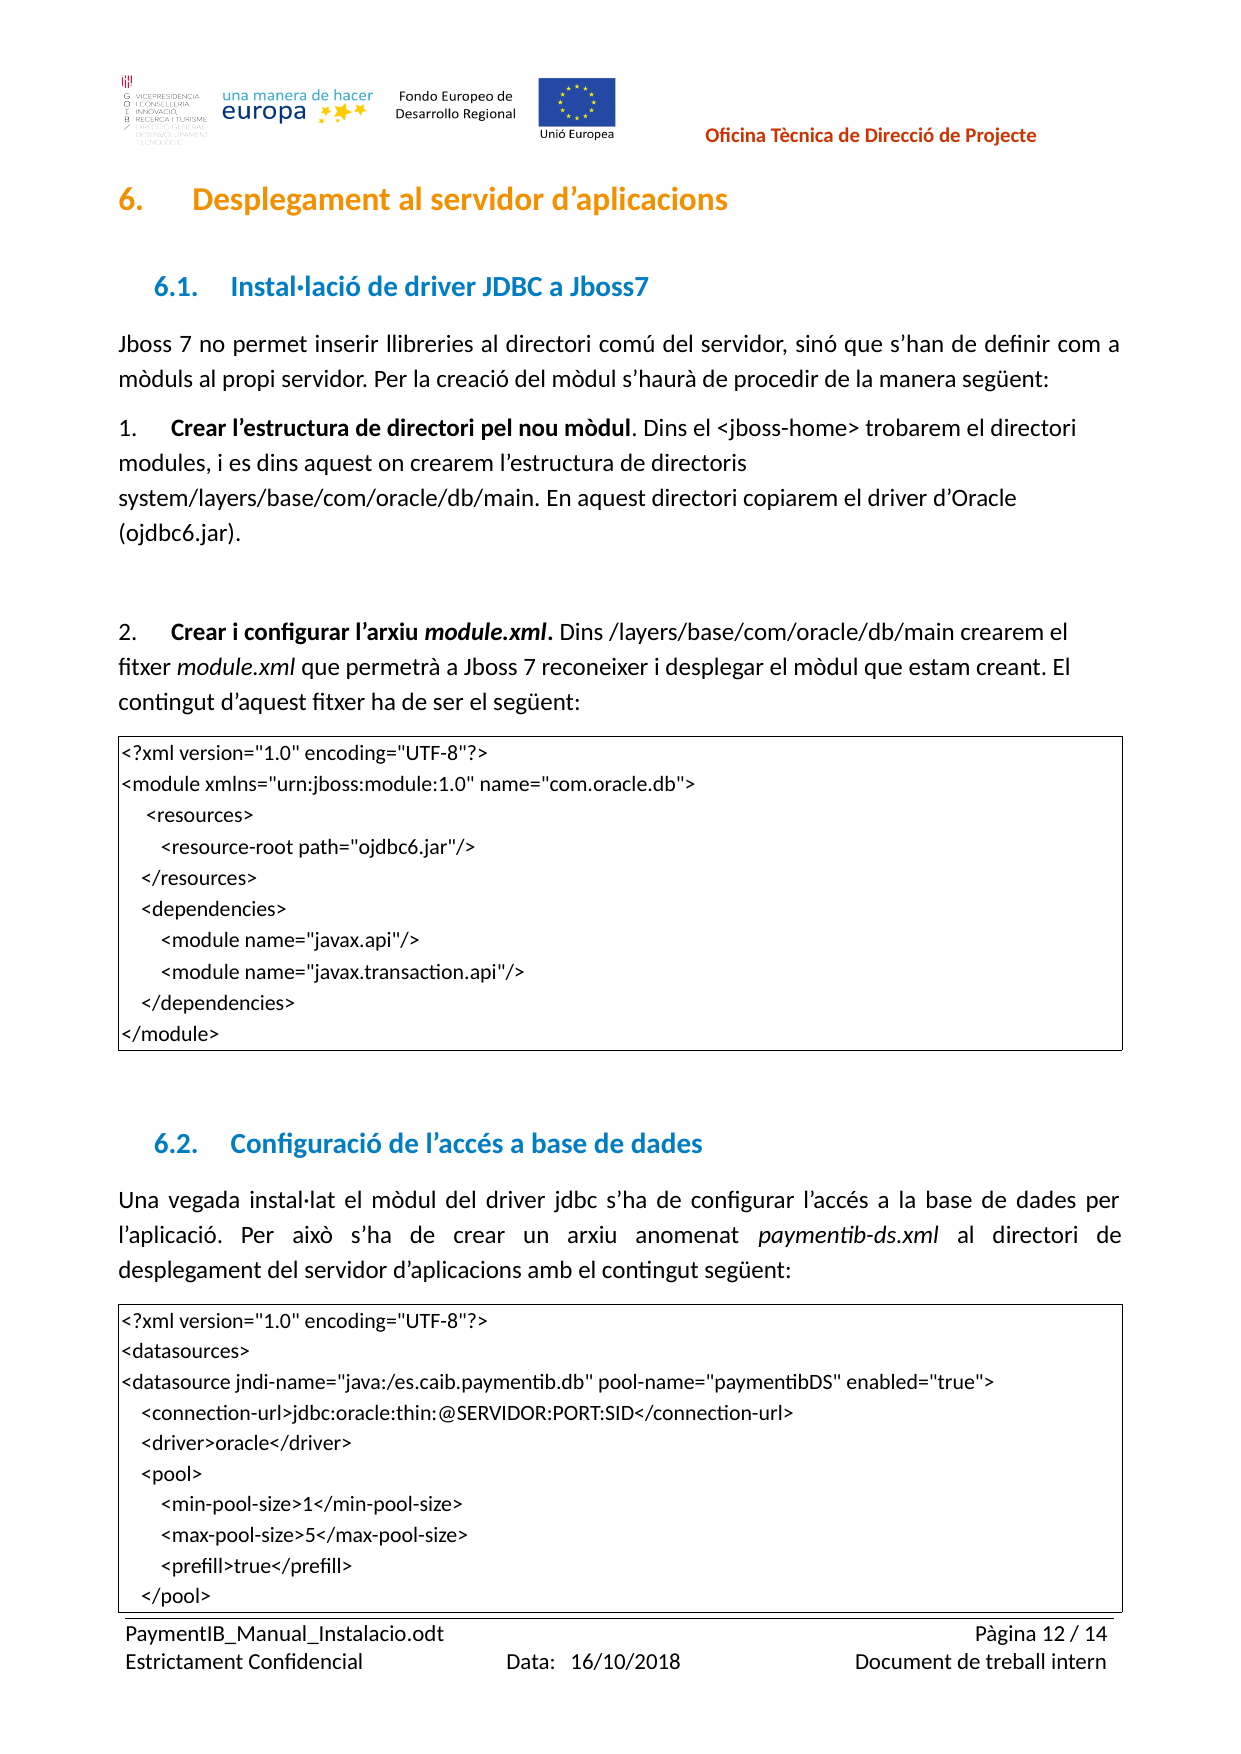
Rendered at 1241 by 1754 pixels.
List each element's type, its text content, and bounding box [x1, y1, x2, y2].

text </pool> [119, 1579, 1122, 1612]
subtitle Configuració de l’accés a base de dades [153, 1125, 1122, 1161]
picture [219, 73, 621, 147]
text <datasources> [119, 1334, 1122, 1364]
text <module name="javax.api"/> [119, 924, 1122, 953]
picture [118, 73, 213, 147]
text <datasource jndi-name="java:/es.caib.paymentib.db" pool-name="paymentibDS" enabled="true"> [119, 1365, 1122, 1395]
text <?xml version="1.0" encoding="UTF-8"?> [119, 737, 1122, 766]
text <max-pool-size>5</max-pool-size> [119, 1518, 1122, 1548]
text <resource-root path="ojdbc6.jar"/> [119, 830, 1122, 859]
text <dependencies> [119, 892, 1122, 922]
text <module name="javax.transaction.api"/> [119, 955, 1122, 984]
text Una vegada instal·lat el mòdul del driver jdbc s’ha de configurar l’accés a la base de dades per l’aplicació. Per això s’ha de crear un arxiu anomenat paymentib-ds.xml al directori de desplegament del servidor d’aplicacions amb el contingut següent: [118, 1184, 1122, 1285]
text 1. Crear l’estructura de directori pel nou mòdul. Dins el <jboss-home> trobarem el directori modules, i es dins aquest on crearem l’estructura de directoris system/layers/base/com/oracle/db/main. En aquest directori copiarem el driver d’Oracle (ojdbc6.jar). [81, 412, 1122, 548]
text <driver>oracle</driver> [119, 1426, 1122, 1456]
subtitle Instal·lació de driver JDBC a Jboss7 [153, 268, 1122, 304]
text </dependencies> [119, 986, 1122, 1016]
text <resources> [119, 799, 1122, 828]
subtitle Desplegament al servidor d’aplicacions [118, 178, 1122, 218]
text <min-pool-size>1</min-pool-size> [119, 1487, 1122, 1517]
text <pool> [119, 1457, 1122, 1487]
text <prefill>true</prefill> [119, 1549, 1122, 1578]
text <module xmlns="urn:jboss:module:1.0" name="com.oracle.db"> [119, 767, 1122, 797]
text </module> [119, 1017, 1122, 1050]
text <connection-url>jdbc:oracle:thin:@SERVIDOR:PORT:SID</connection-url> [119, 1396, 1122, 1425]
text <?xml version="1.0" encoding="UTF-8"?> [119, 1305, 1122, 1333]
text </resources> [119, 861, 1122, 891]
text Jboss 7 no permet inserir llibreries al directori comú del servidor, sinó que s’han de definir com a mòduls al propi servidor. Per la creació del mòdul s’haurà de procedir de la manera següent: [118, 328, 1122, 393]
text 2. Crear i configurar l’arxiu module.xml. Dins /layers/base/com/oracle/db/main crearem el fitxer module.xml que permetrà a Jboss 7 reconeixer i desplegar el mòdul que estam creant. El contingut d’aquest fitxer ha de ser el següent: [81, 617, 1122, 717]
